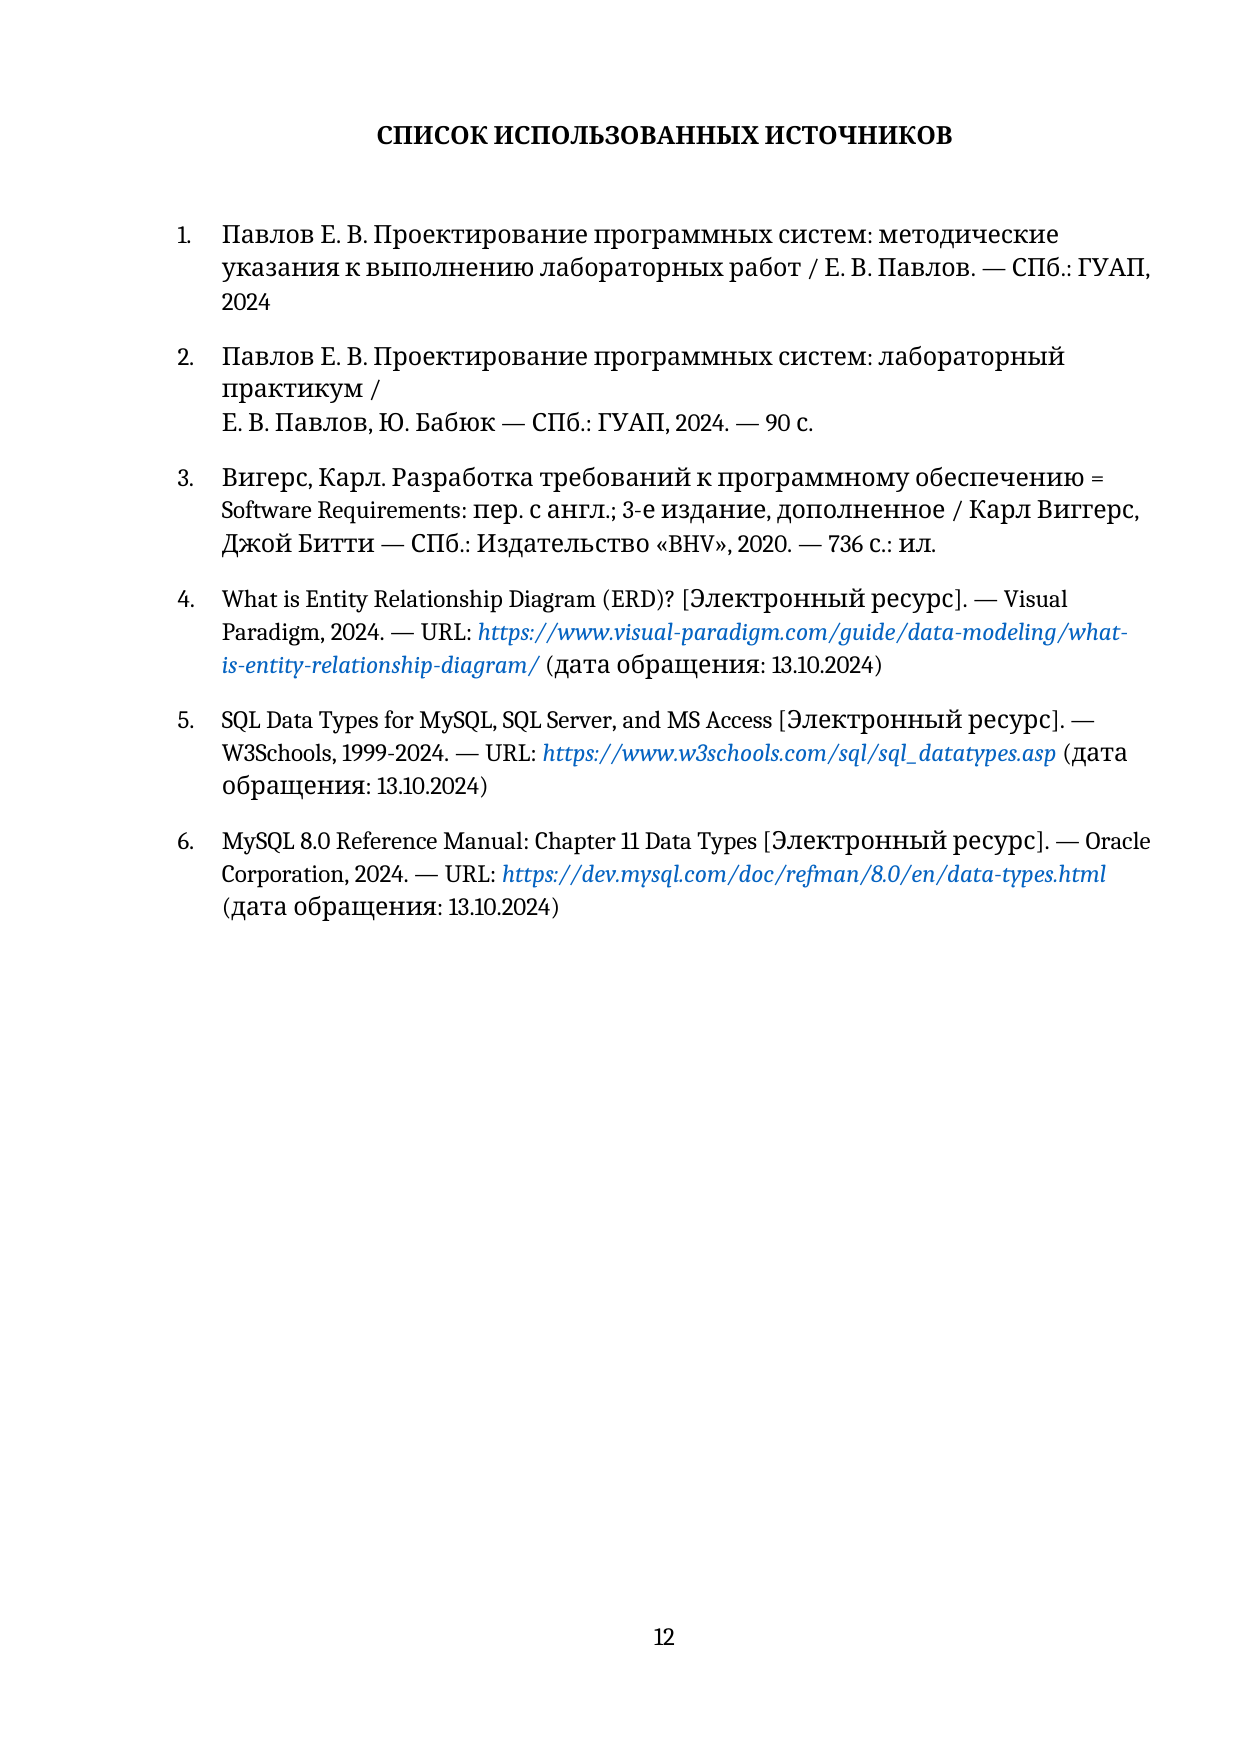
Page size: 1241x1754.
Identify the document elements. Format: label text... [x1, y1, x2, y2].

list Павлов Е. В. Проектирование программных систем: методические указания к выполнению лабораторных работ / Е. В. Павлов. — СПб.: ГУАП, 2024 [177, 221, 1152, 316]
list Павлов Е. В. Проектирование программных систем: лабораторный практикум / Е. В. Павлов, Ю. Бабюк — СПб.: ГУАП, 2024. — 90 с. [177, 342, 1152, 437]
list What is Entity Relationship Diagram (ERD)? [Электронный ресурс]. — Visual Paradigm, 2024. — URL: https://www.visual-paradigm.com/guide/data-modeling/what-is-entity-relationship-diagram/ (дата обращения: 13.10.2024) [177, 584, 1152, 679]
list SQL Data Types for MySQL, SQL Server, and MS Access [Электронный ресурс]. — W3Schools, 1999-2024. — URL: https://www.w3schools.com/sql/sql_datatypes.asp (дата обращения: 13.10.2024) [177, 706, 1152, 800]
list MySQL 8.0 Reference Manual: Chapter 11 Data Types [Электронный ресурс]. — Oracle Corporation, 2024. — URL: https://dev.mysql.com/doc/refman/8.0/en/data-types.html (дата обращения: 13.10.2024) [177, 827, 1152, 921]
subtitle СПИСОК ИСПОЛЬЗОВАННЫХ ИСТОЧНИКОВ [177, 122, 1152, 151]
list Вигерс, Карл. Разработка требований к программному обеспечению = Software Requirements: пер. с англ.; 3-е издание, дополненное / Карл Виггерс, Джой Битти — СПб.: Издательство «BHV», 2020. — 736 с.: ил. [177, 463, 1152, 558]
